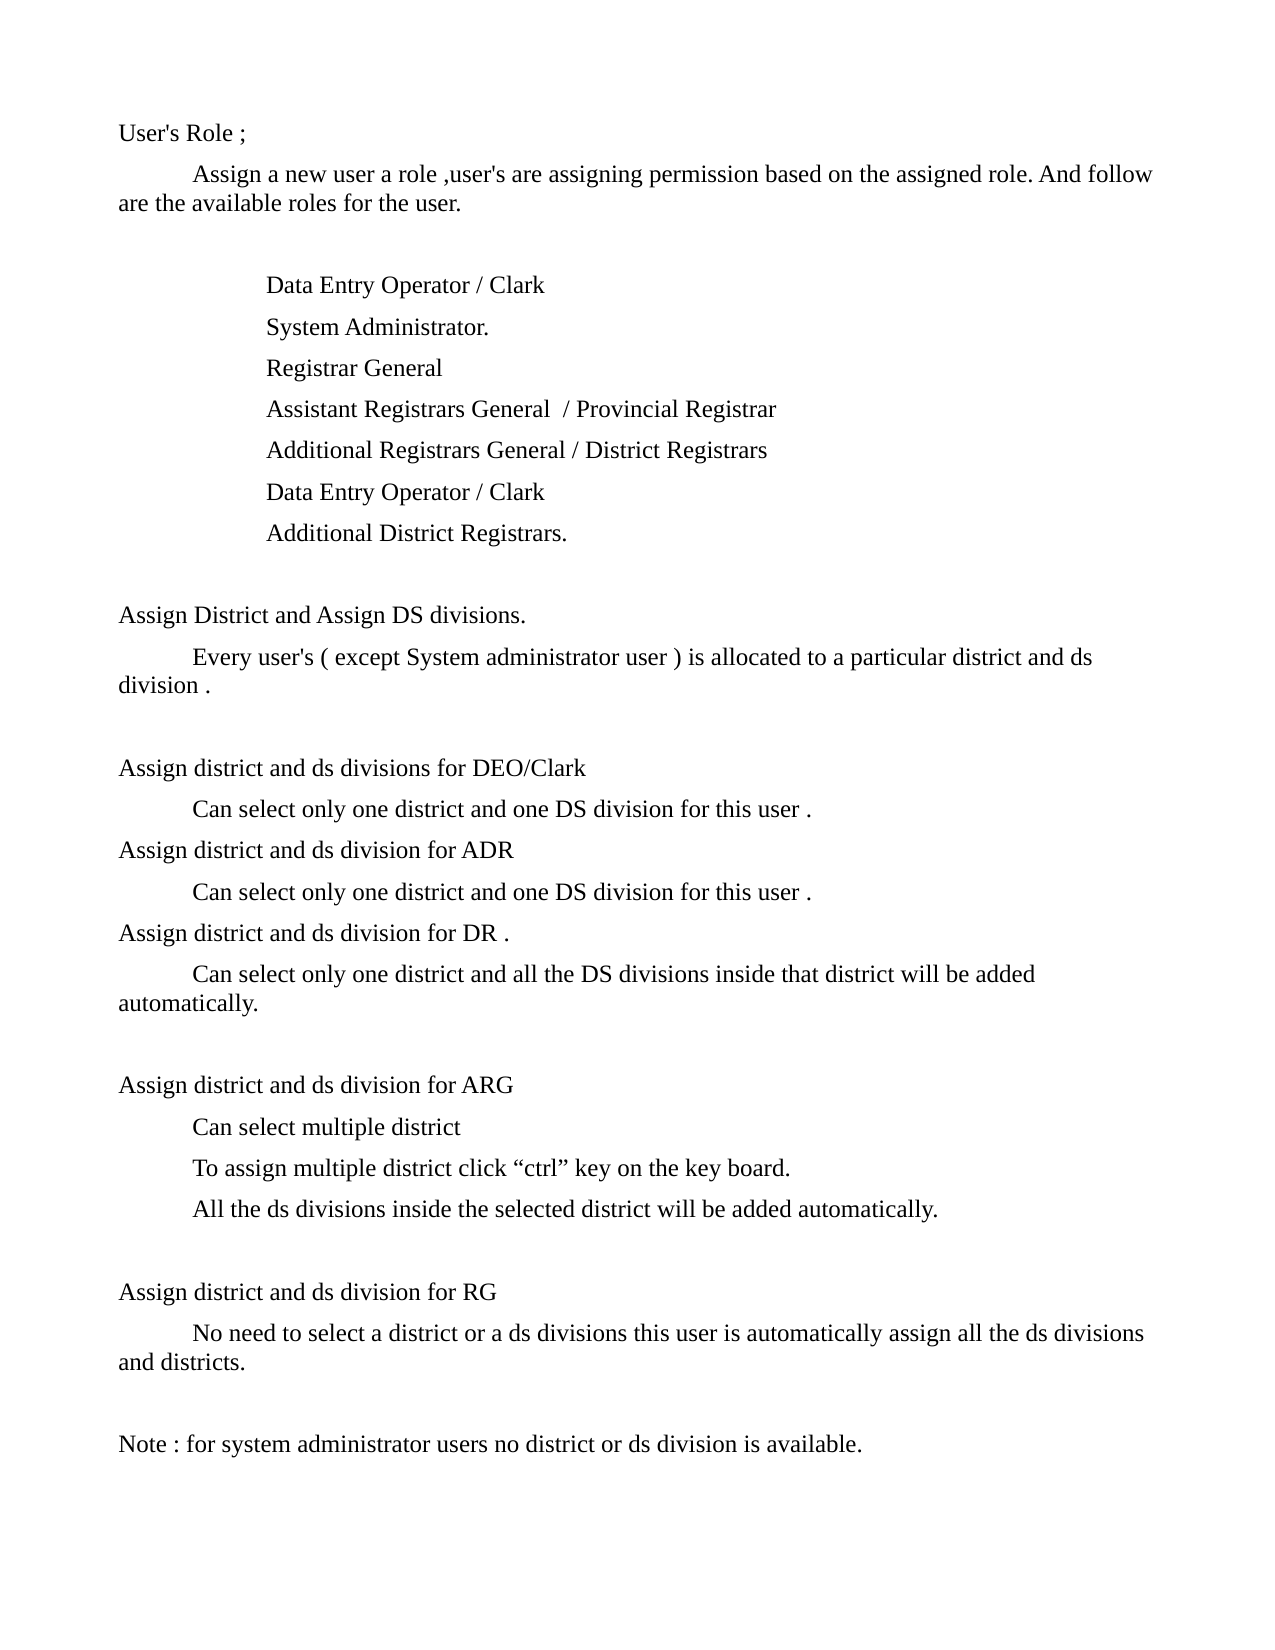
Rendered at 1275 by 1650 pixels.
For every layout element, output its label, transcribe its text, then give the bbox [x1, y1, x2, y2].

text All the ds divisions inside the selected district will be added automatically. [118, 1194, 1157, 1223]
text Assign District and Assign DS divisions. [118, 601, 1157, 629]
text System Administrator. [118, 312, 1157, 341]
text To assign multiple district click “ctrl” key on the key board. [118, 1153, 1157, 1182]
text Assign district and ds division for ADR [118, 836, 1157, 864]
text Assign district and ds division for ARG [118, 1071, 1157, 1099]
text Assign district and ds division for DR . [118, 918, 1157, 947]
text Can select only one district and one DS division for this user . [118, 794, 1157, 823]
text Can select multiple district [118, 1112, 1157, 1141]
text Note : for system administrator users no district or ds division is available. [118, 1429, 1157, 1458]
text Can select only one district and one DS division for this user . [118, 877, 1157, 906]
text User's Role ; [118, 118, 1157, 147]
text Additional Registrars General / District Registrars [118, 436, 1157, 464]
text Data Entry Operator / Clark [118, 271, 1157, 299]
text Additional District Registrars. [118, 518, 1157, 547]
text Every user's ( except System administrator user ) is allocated to a particular district and ds division . [118, 642, 1157, 699]
text Assign district and ds divisions for DEO/Clark [118, 753, 1157, 782]
text Data Entry Operator / Clark [118, 477, 1157, 506]
text Registrar General [118, 353, 1157, 382]
text Assign district and ds division for RG [118, 1277, 1157, 1306]
text No need to select a district or a ds divisions this user is automatically assign all the ds divisions and districts. [118, 1318, 1157, 1376]
text Assign a new user a role ,user's are assigning permission based on the assigned role. And follow are the available roles for the user. [118, 159, 1157, 217]
text Can select only one district and all the DS divisions inside that district will be added automatically. [118, 959, 1157, 1017]
text Assistant Registrars General / Provincial Registrar [118, 394, 1157, 423]
